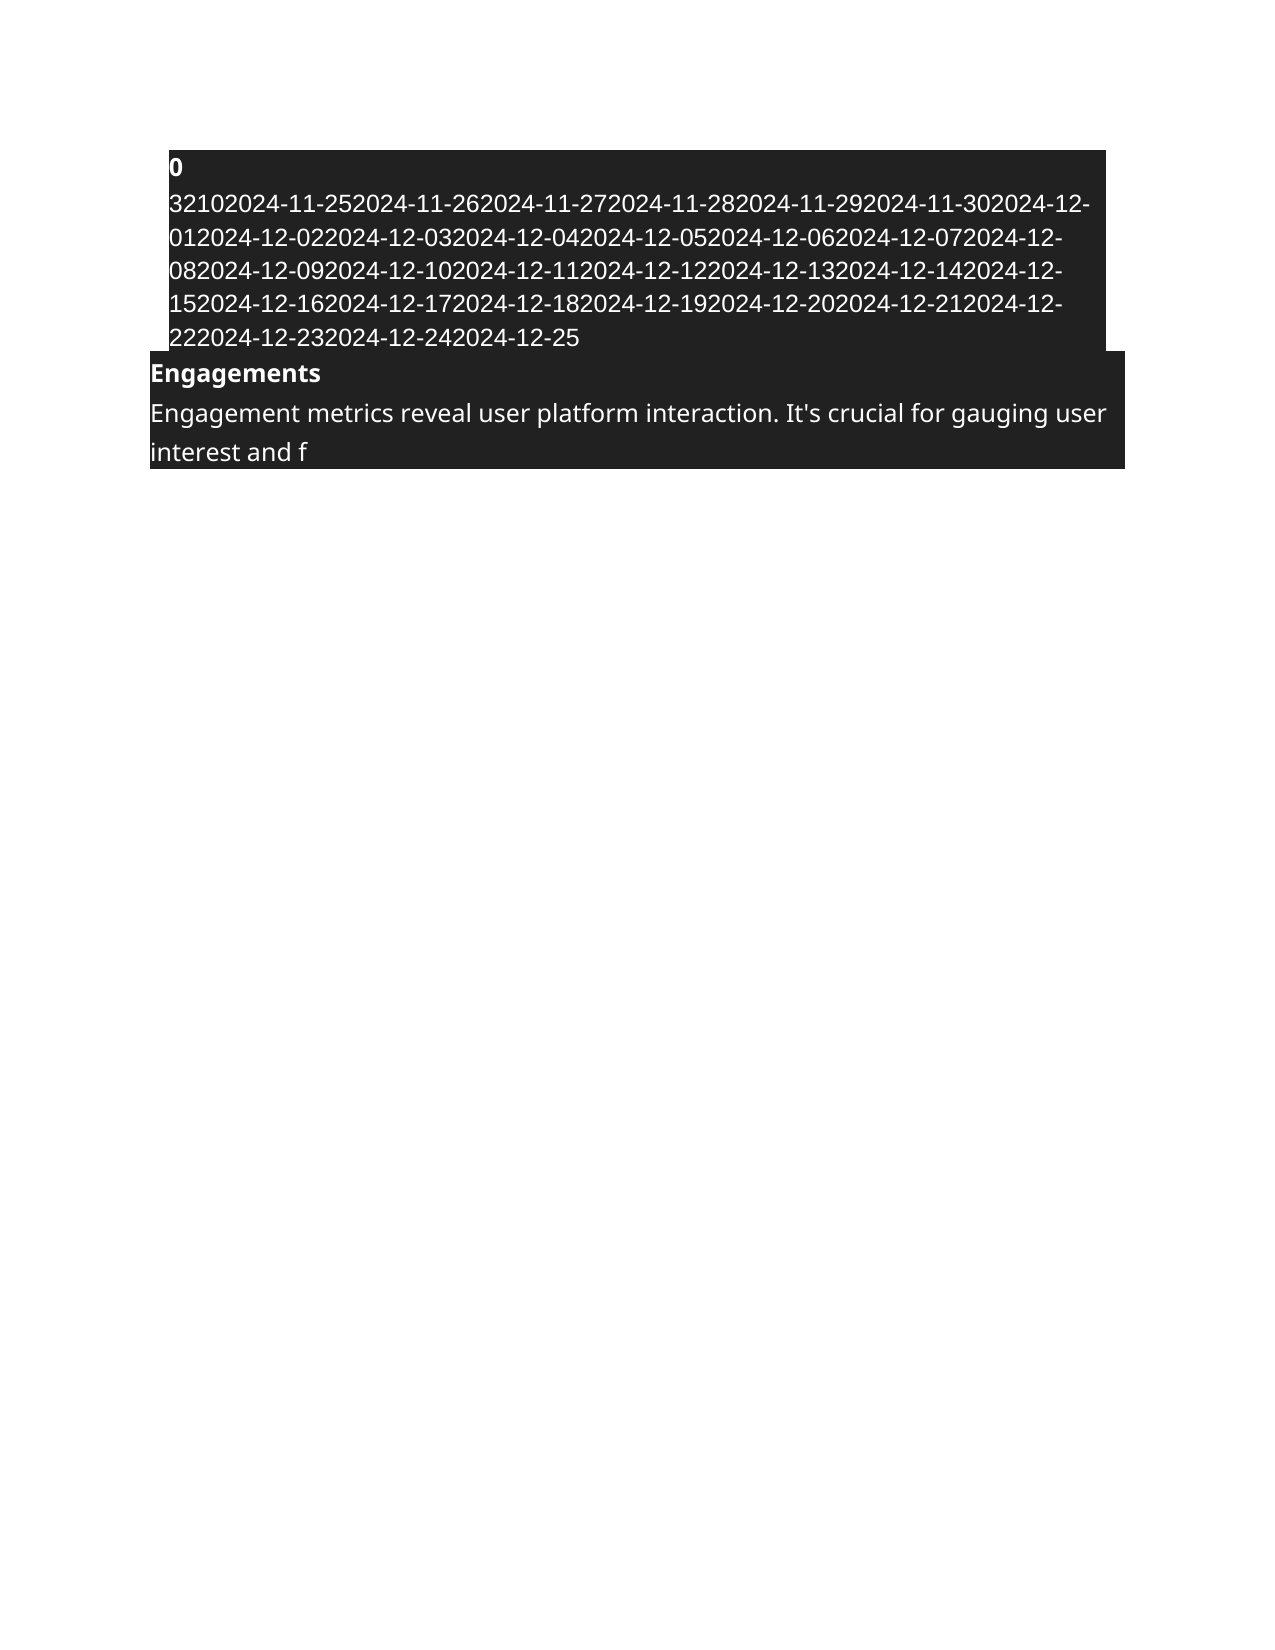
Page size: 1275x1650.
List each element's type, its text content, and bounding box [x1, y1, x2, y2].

text 32102024-11-252024-11-262024-11-272024-11-282024-11-292024-11-302024-12-012024-12-022024-12-032024-12-042024-12-052024-12-062024-12-072024-12-082024-12-092024-12-102024-12-112024-12-122024-12-132024-12-142024-12-152024-12-162024-12-172024-12-182024-12-192024-12-202024-12-212024-12-222024-12-232024-12-242024-12-25 [169, 189, 1106, 352]
text 0 [169, 150, 1106, 184]
text Engagement metrics reveal user platform interaction. It's crucial for gauging user interest and f [150, 396, 1125, 469]
text Engagements [150, 356, 1125, 390]
